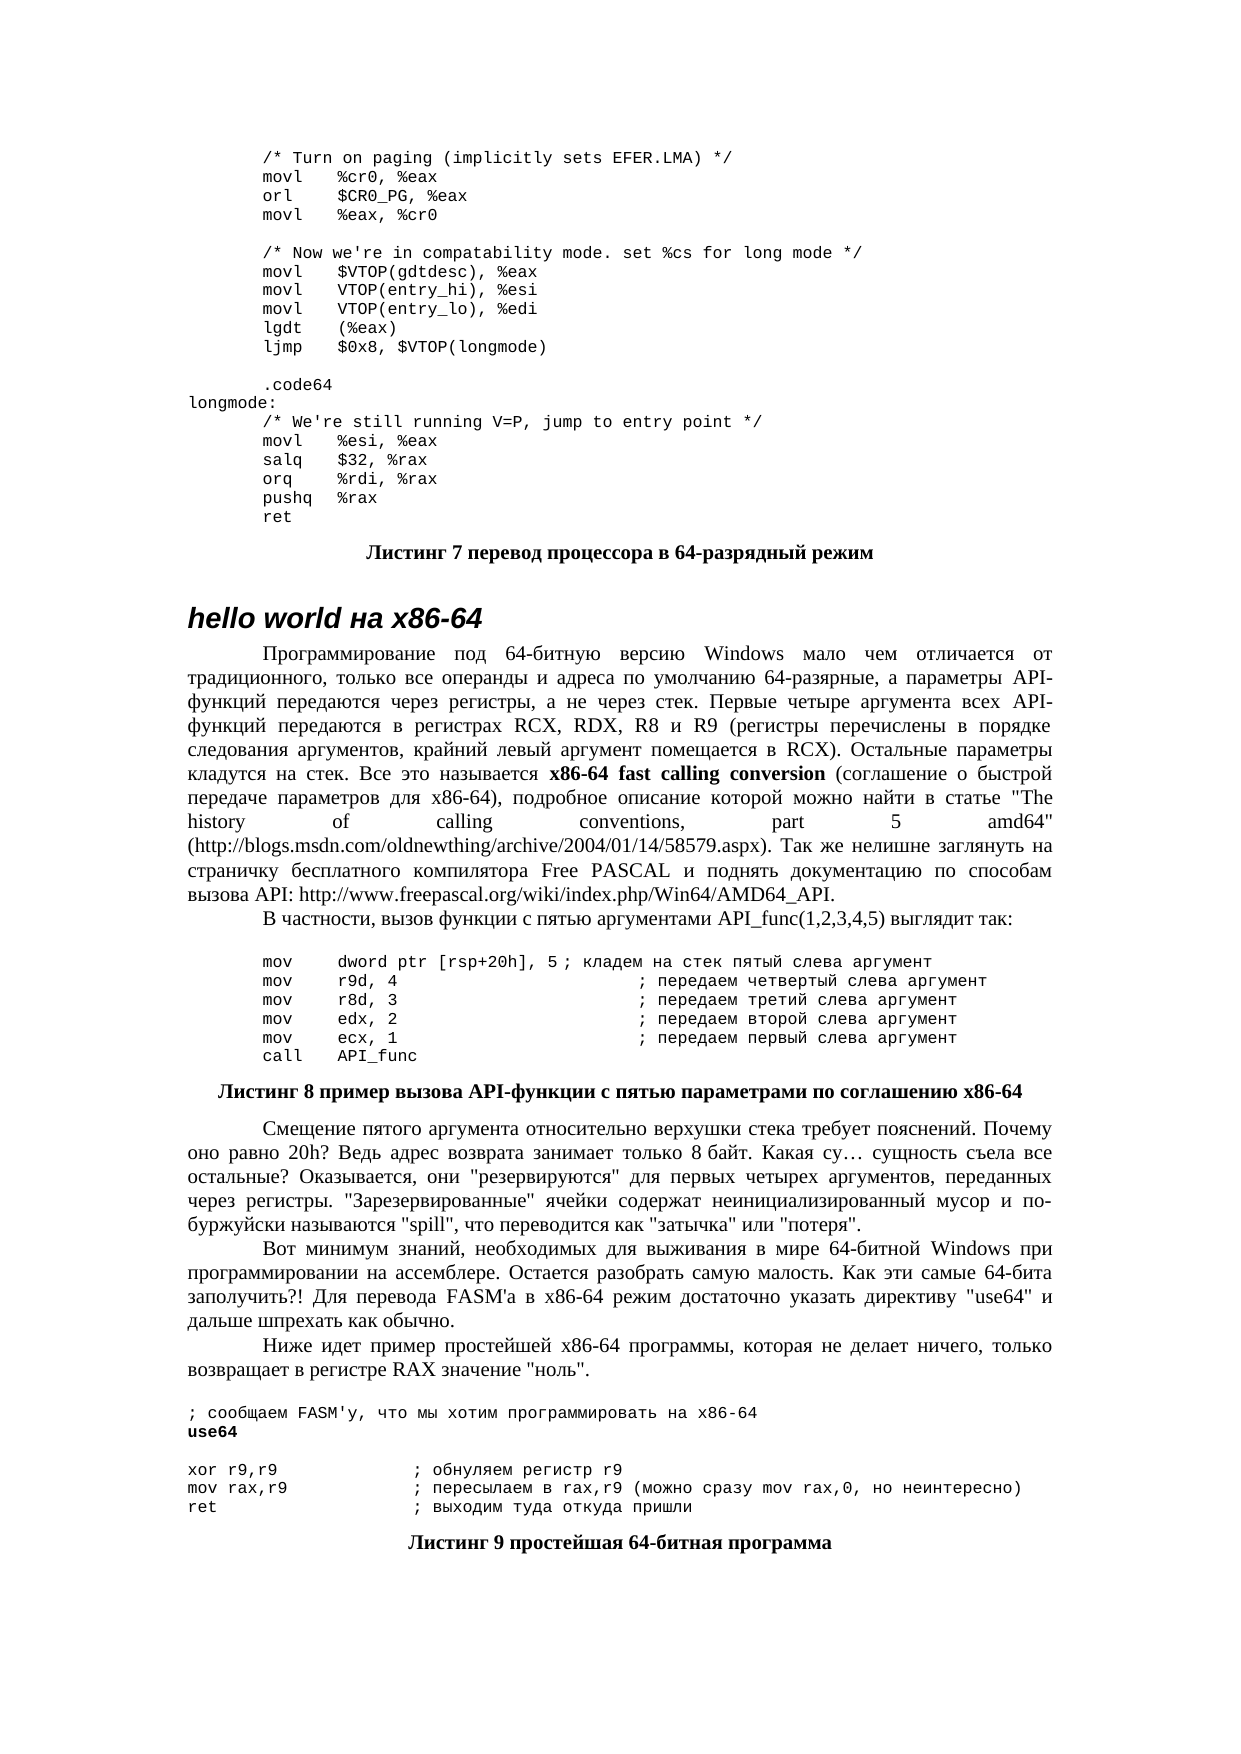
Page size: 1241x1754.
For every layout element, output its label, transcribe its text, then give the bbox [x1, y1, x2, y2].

text ; сообщаем FASM'у, что мы хотим программировать на x86-64 [187, 1405, 1053, 1423]
text Программирование под 64-битную версию Windows мало чем отличается от традиционного, только все операнды и адреса по умолчанию 64-разярные, а параметры API-функций передаются через регистры, а не через стек. Первые четыре аргумента всех API-функций передаются в регистрах RCX, RDX, R8 и R9 (регистры перечислены в порядке следования аргументов, крайний левый аргумент помещается в RCX). Остальные параметры кладутся на стек. Все это называется x86-64 fast calling conversion (соглашение о быстрой передаче параметров для x86-64), подробное описание которой можно найти в статье "The history of calling conventions, part 5 amd64" (http://blogs.msdn.com/oldnewthing/archive/2004/01/14/58579.aspx). Так же нелишне заглянуть на страничку бесплатного компилятора Free PASCAL и поднять документацию по способам вызова API: http://www.freepascal.org/wiki/index.php/Win64/AMD64_API. [187, 641, 1053, 906]
text Ниже идет пример простейшей x86-64 программы, которая не делает ничего, только возвращает в регистре RAX значение "ноль". [187, 1332, 1053, 1381]
subtitle hello world на x86-64 [187, 601, 1053, 635]
text use64 [187, 1423, 1053, 1442]
text mov ecx, 1 ; передаем первый слева аргумент [187, 1029, 1053, 1048]
text movl VTOP(entry_lo), %edi [187, 301, 1053, 320]
text В частности, вызов функции с пятью аргументами API_func(1,2,3,4,5) выглядит так: [187, 906, 1053, 930]
text Листинг 9 простейшая 64-битная программа [187, 1530, 1053, 1554]
text movl $VTOP(gdtdesc), %eax [187, 263, 1053, 282]
text mov dword ptr [rsp+20h], 5 ; кладем на стек пятый слева аргумент [187, 954, 1053, 973]
text /* We're still running V=P, jump to entry point */ [187, 414, 1053, 433]
text orq %rdi, %rax [187, 471, 1053, 489]
text movl VTOP(entry_hi), %esi [187, 282, 1053, 301]
text /* Now we're in compatability mode. set %cs for long mode */ [187, 244, 1053, 263]
text call API_func [187, 1048, 1053, 1067]
text ret [187, 508, 1053, 527]
text xor r9,r9 ; обнуляем регистр r9 [187, 1461, 1053, 1480]
text lgdt (%eax) [187, 320, 1053, 338]
text .code64 [187, 376, 1053, 395]
text orl $CR0_PG, %eax [187, 188, 1053, 207]
text longmode: [187, 395, 1053, 414]
text Вот минимум знаний, необходимых для выживания в мире 64-битной Windows при программировании на ассемблере. Остается разобрать самую малость. Как эти самые 64-бита заполучить?! Для перевода FASM'а в x86-64 режим достаточно указать директиву "use64" и дальше шпрехать как обычно. [187, 1236, 1053, 1332]
text movl %eax, %cr0 [187, 207, 1053, 225]
text mov r9d, 4 ; передаем четвертый слева аргумент [187, 973, 1053, 991]
text /* Turn on paging (implicitly sets EFER.LMA) */ [187, 150, 1053, 169]
text mov rax,r9 ; пересылаем в rax,r9 (можно сразу mov rax,0, но неинтересно) [187, 1480, 1053, 1499]
text Листинг 7 перевод процессора в 64-разрядный режим [187, 539, 1053, 564]
text movl %esi, %eax [187, 433, 1053, 452]
text ret ; выходим туда откуда пришли [187, 1499, 1053, 1518]
text Листинг 8 пример вызова API-функции с пятью параметрами по соглашению x86-64 [187, 1079, 1053, 1103]
text mov r8d, 3 ; передаем третий слева аргумент [187, 991, 1053, 1010]
text pushq %rax [187, 489, 1053, 508]
text ljmp $0x8, $VTOP(longmode) [187, 338, 1053, 357]
text salq $32, %rax [187, 452, 1053, 471]
text Смещение пятого аргумента относительно верхушки стека требует пояснений. Почему оно равно 20h? Ведь адрес возврата занимает только 8 байт. Какая су… сущность съела все остальные? Оказывается, они "резервируются" для первых четырех аргументов, переданных через регистры. "Зарезервированные" ячейки содержат неинициализированный мусор и по-буржуйски называются "spill", что переводится как "затычка" или "потеря". [187, 1116, 1053, 1236]
text mov edx, 2 ; передаем второй слева аргумент [187, 1010, 1053, 1029]
text movl %cr0, %eax [187, 169, 1053, 188]
